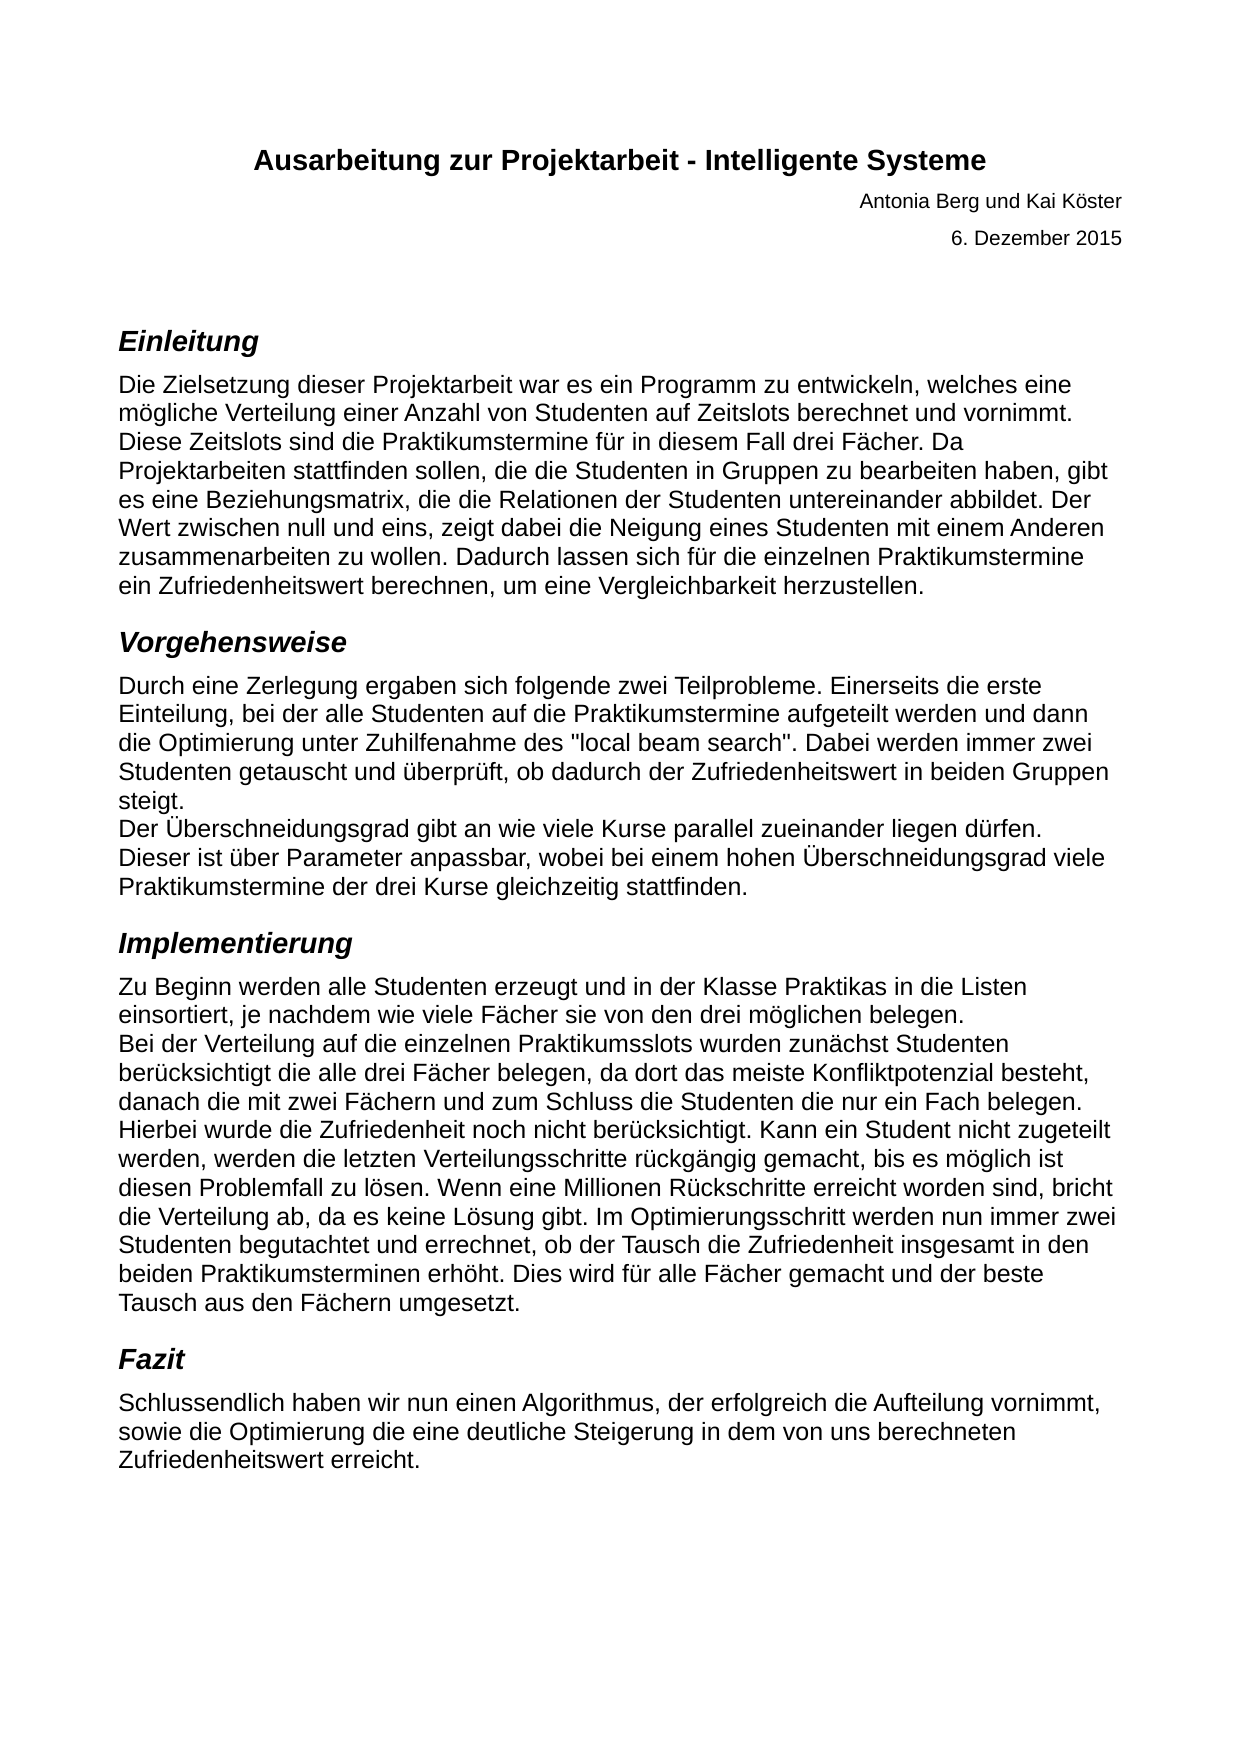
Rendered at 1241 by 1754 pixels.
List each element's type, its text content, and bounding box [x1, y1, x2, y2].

subtitle Implementierung [118, 926, 1122, 959]
text Antonia Berg und Kai Köster [118, 189, 1122, 213]
text Bei der Verteilung auf die einzelnen Praktikumsslots wurden zunächst Studenten berücksichtigt die alle drei Fächer belegen, da dort das meiste Konfliktpotenzial besteht, danach die mit zwei Fächern und zum Schluss die Studenten die nur ein Fach belegen. Hierbei wurde die Zufriedenheit noch nicht berücksichtigt. Kann ein Student nicht zugeteilt werden, werden die letzten Verteilungsschritte rückgängig gemacht, bis es möglich ist diesen Problemfall zu lösen. Wenn eine Millionen Rückschritte erreicht worden sind, bricht die Verteilung ab, da es keine Lösung gibt. Im Optimierungsschritt werden nun immer zwei Studenten begutachtet und errechnet, ob der Tausch die Zufriedenheit insgesamt in den beiden Praktikumsterminen erhöht. Dies wird für alle Fächer gemacht und der beste Tausch aus den Fächern umgesetzt. [118, 1029, 1122, 1317]
text Zu Beginn werden alle Studenten erzeugt und in der Klasse Praktikas in die Listen einsortiert, je nachdem wie viele Fächer sie von den drei möglichen belegen. [118, 972, 1122, 1029]
text Schlussendlich haben wir nun einen Algorithmus, der erfolgreich die Aufteilung vornimmt, sowie die Optimierung die eine deutliche Steigerung in dem von uns berechneten Zufriedenheitswert erreicht. [118, 1388, 1122, 1474]
subtitle Vorgehensweise [118, 624, 1122, 658]
subtitle Einleitung [118, 323, 1122, 357]
text Der Überschneidungsgrad gibt an wie viele Kurse parallel zueinander liegen dürfen. Dieser ist über Parameter anpassbar, wobei bei einem hohen Überschneidungsgrad viele Praktikumstermine der drei Kurse gleichzeitig stattfinden. [118, 814, 1122, 901]
subtitle Fazit [118, 1342, 1122, 1375]
text 6. Dezember 2015 [118, 226, 1122, 249]
text Durch eine Zerlegung ergaben sich folgende zwei Teilprobleme. Einerseits die erste Einteilung, bei der alle Studenten auf die Praktikumstermine aufgeteilt werden und dann die Optimierung unter Zuhilfenahme des "local beam search". Dabei werden immer zwei Studenten getauscht und überprüft, ob dadurch der Zufriedenheitswert in beiden Gruppen steigt. [118, 671, 1122, 814]
subtitle Ausarbeitung zur Projektarbeit - Intelligente Systeme [118, 143, 1122, 177]
text Die Zielsetzung dieser Projektarbeit war es ein Programm zu entwickeln, welches eine mögliche Verteilung einer Anzahl von Studenten auf Zeitslots berechnet und vornimmt. Diese Zeitslots sind die Praktikumstermine für in diesem Fall drei Fächer. Da Projektarbeiten stattfinden sollen, die die Studenten in Gruppen zu bearbeiten haben, gibt es eine Beziehungsmatrix, die die Relationen der Studenten untereinander abbildet. Der Wert zwischen null und eins, zeigt dabei die Neigung eines Studenten mit einem Anderen zusammenarbeiten zu wollen. Dadurch lassen sich für die einzelnen Praktikumstermine ein Zufriedenheitswert berechnen, um eine Vergleichbarkeit herzustellen. [118, 369, 1122, 599]
